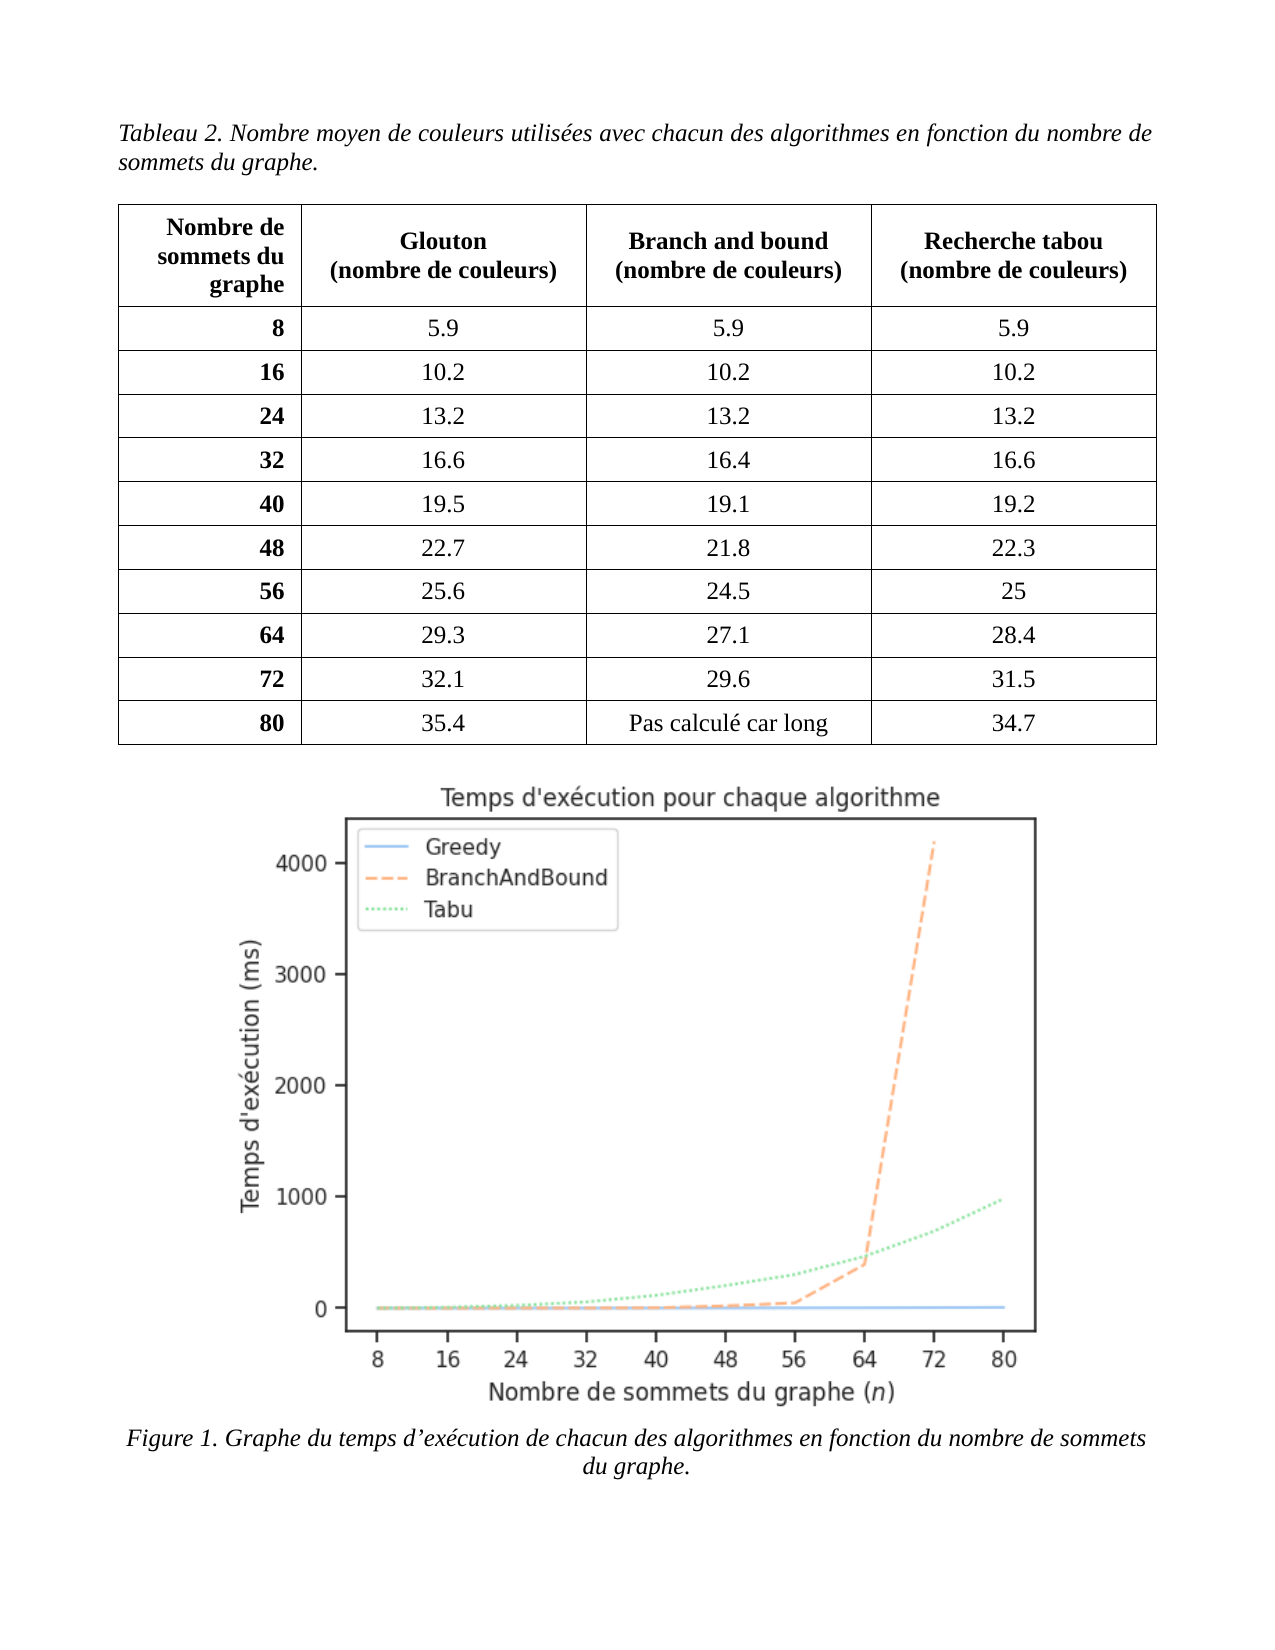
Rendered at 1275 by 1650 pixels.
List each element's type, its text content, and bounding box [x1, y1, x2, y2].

text Figure 1. Graphe du temps d’exécution de chacun des algorithmes en fonction du nombre de sommets du graphe. [118, 1423, 1157, 1480]
table_cell 5.9 [302, 307, 586, 349]
table_cell 34.7 [872, 701, 1156, 744]
table_header Nombre de sommets du graphe [119, 205, 301, 306]
table_cell 22.7 [302, 526, 586, 569]
table_cell 40 [119, 482, 301, 525]
table_cell 22.3 [872, 526, 1156, 569]
table_cell 10.2 [587, 351, 871, 393]
table_cell 35.4 [302, 701, 586, 744]
table_cell 80 [119, 701, 301, 744]
table_cell 13.2 [587, 395, 871, 437]
table_cell 32 [119, 438, 301, 481]
table_cell 10.2 [872, 351, 1156, 393]
table_cell 31.5 [872, 658, 1156, 700]
table_cell 19.2 [872, 482, 1156, 525]
table_header Recherche tabou (nombre de couleurs) [872, 205, 1156, 306]
table_cell 21.8 [587, 526, 871, 569]
table_cell 16.4 [587, 438, 871, 481]
table_cell 48 [119, 526, 301, 569]
text Tableau 2. Nombre moyen de couleurs utilisées avec chacun des algorithmes en fonction du nombre de sommets du graphe. [118, 118, 1157, 176]
table_cell 29.3 [302, 614, 586, 657]
table_cell 16.6 [872, 438, 1156, 481]
table_cell 8 [119, 307, 301, 349]
table_cell 5.9 [587, 307, 871, 349]
table_cell 13.2 [872, 395, 1156, 437]
table_cell 56 [119, 570, 301, 613]
table_cell 25.6 [302, 570, 586, 613]
table_cell 19.5 [302, 482, 586, 525]
table_cell 16.6 [302, 438, 586, 481]
table_cell 16 [119, 351, 301, 393]
table_cell 24.5 [587, 570, 871, 613]
table_cell 24 [119, 395, 301, 437]
table_cell 13.2 [302, 395, 586, 437]
table_cell 72 [119, 658, 301, 700]
table_header Glouton (nombre de couleurs) [302, 205, 586, 306]
table_cell 27.1 [587, 614, 871, 657]
table_cell 29.6 [587, 658, 871, 700]
picture [227, 773, 1048, 1423]
table_cell 25 [872, 570, 1156, 613]
table_cell 32.1 [302, 658, 586, 700]
table_cell 64 [119, 614, 301, 657]
table_cell 5.9 [872, 307, 1156, 349]
table_cell 19.1 [587, 482, 871, 525]
table_header Branch and bound (nombre de couleurs) [587, 205, 871, 306]
table_cell 10.2 [302, 351, 586, 393]
table_cell 28.4 [872, 614, 1156, 657]
table_cell Pas calculé car long [587, 701, 871, 744]
